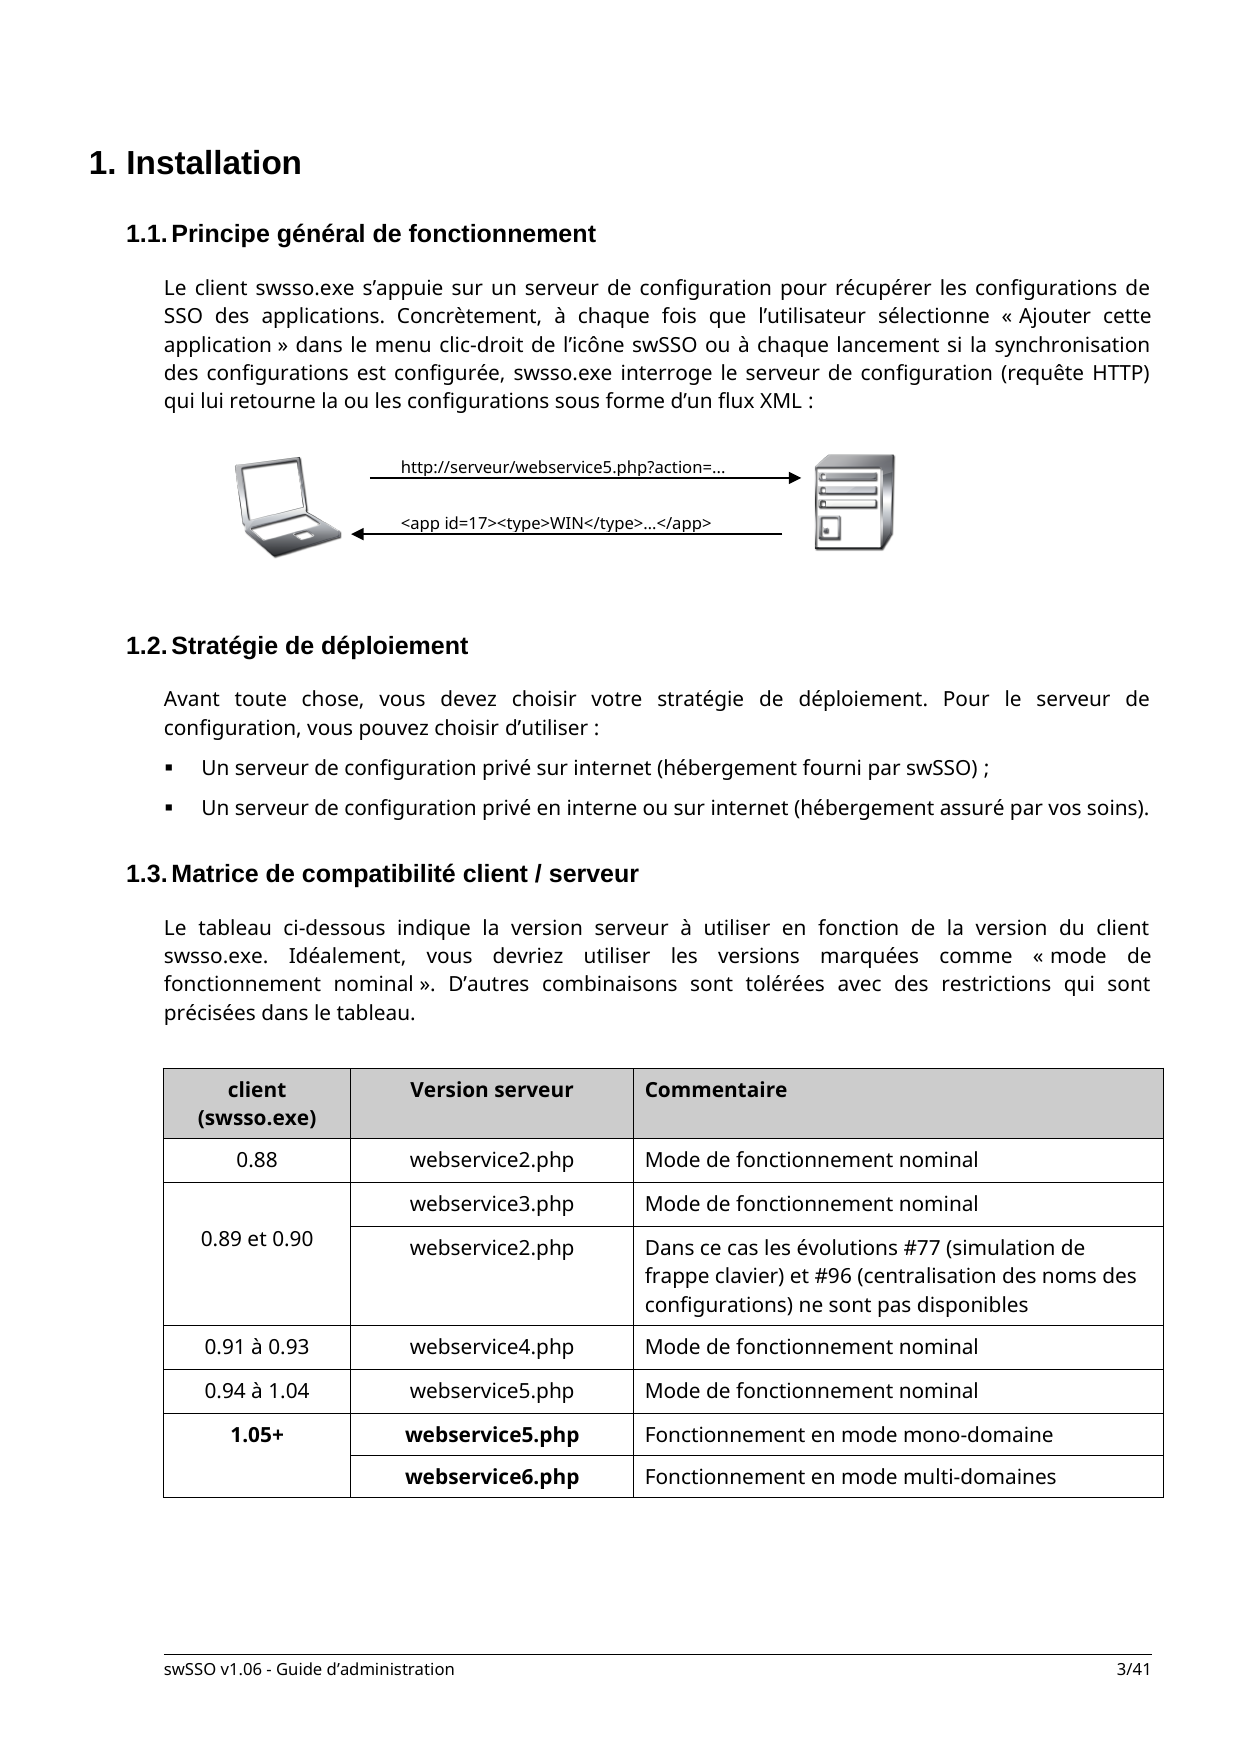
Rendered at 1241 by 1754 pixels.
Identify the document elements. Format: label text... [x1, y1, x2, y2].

text Le client swsso.exe s’appuie sur un serveur de configuration pour récupérer les configurations de SSO des applications. Concrètement, à chaque fois que l’utilisateur sélectionne « Ajouter cette application » dans le menu clic-droit de l’icône swSSO ou à chaque lancement si la synchronisation des configurations est configurée, swsso.exe interroge le serveur de configuration (requête HTTP) qui lui retourne la ou les configurations sous forme d’un flux XML : [164, 273, 1152, 415]
table_cell Mode de fonctionnement nominal [634, 1326, 1163, 1369]
table_cell 1.05+ [164, 1414, 350, 1497]
table_header Commentaire [634, 1069, 1163, 1138]
text <app id=17><type>WIN</type>…</app> [401, 512, 766, 531]
list Un serveur de configuration privé en interne ou sur internet (hébergement assuré par vos soins). [164, 793, 1152, 821]
table_header client (swsso.exe) [164, 1069, 350, 1138]
subtitle Matrice de compatibilité client / serveur [126, 859, 1152, 888]
table_cell webservice2.php [351, 1139, 633, 1182]
list Un serveur de configuration privé sur internet (hébergement fourni par swSSO) ; [164, 753, 1152, 781]
picture [207, 424, 367, 588]
table_cell Fonctionnement en mode mono-domaine [634, 1414, 1163, 1455]
table_cell webservice5.php [351, 1370, 633, 1413]
table_header Version serveur [351, 1069, 633, 1138]
text Avant toute chose, vous devez choisir votre stratégie de déploiement. Pour le serveur de configuration, vous pouvez choisir d’utiliser : [164, 684, 1152, 741]
table_cell Mode de fonctionnement nominal [634, 1139, 1163, 1182]
subtitle Stratégie de déploiement [126, 631, 1152, 659]
table_cell webservice5.php [351, 1414, 633, 1455]
table_cell Mode de fonctionnement nominal [634, 1370, 1163, 1413]
table_cell 0.89 et 0.90 [164, 1183, 350, 1325]
text Le tableau ci-dessous indique la version serveur à utiliser en fonction de la version du client swsso.exe. Idéalement, vous devriez utiliser les versions marquées comme « mode de fonctionnement nominal ». D’autres combinaisons sont tolérées avec des restrictions qui sont précisées dans le tableau. [164, 913, 1152, 1026]
table_cell webservice3.php [351, 1183, 633, 1226]
table_cell 0.94 à 1.04 [164, 1370, 350, 1413]
subtitle Installation [89, 143, 1152, 182]
text http://serveur/webservice5.php?action=... [401, 456, 766, 475]
subtitle Principe général de fonctionnement [126, 219, 1152, 248]
table_cell Dans ce cas les évolutions #77 (simulation de frappe clavier) et #96 (centralisation des noms des configurations) ne sont pas disponibles [634, 1227, 1163, 1325]
table_cell 0.88 [164, 1139, 350, 1182]
picture [774, 419, 935, 584]
table_cell Mode de fonctionnement nominal [634, 1183, 1163, 1226]
table_cell webservice6.php [351, 1456, 633, 1497]
table_cell Fonctionnement en mode multi-domaines [634, 1456, 1163, 1497]
table_cell 0.91 à 0.93 [164, 1326, 350, 1369]
table_cell webservice2.php [351, 1227, 633, 1325]
table_cell webservice4.php [351, 1326, 633, 1369]
